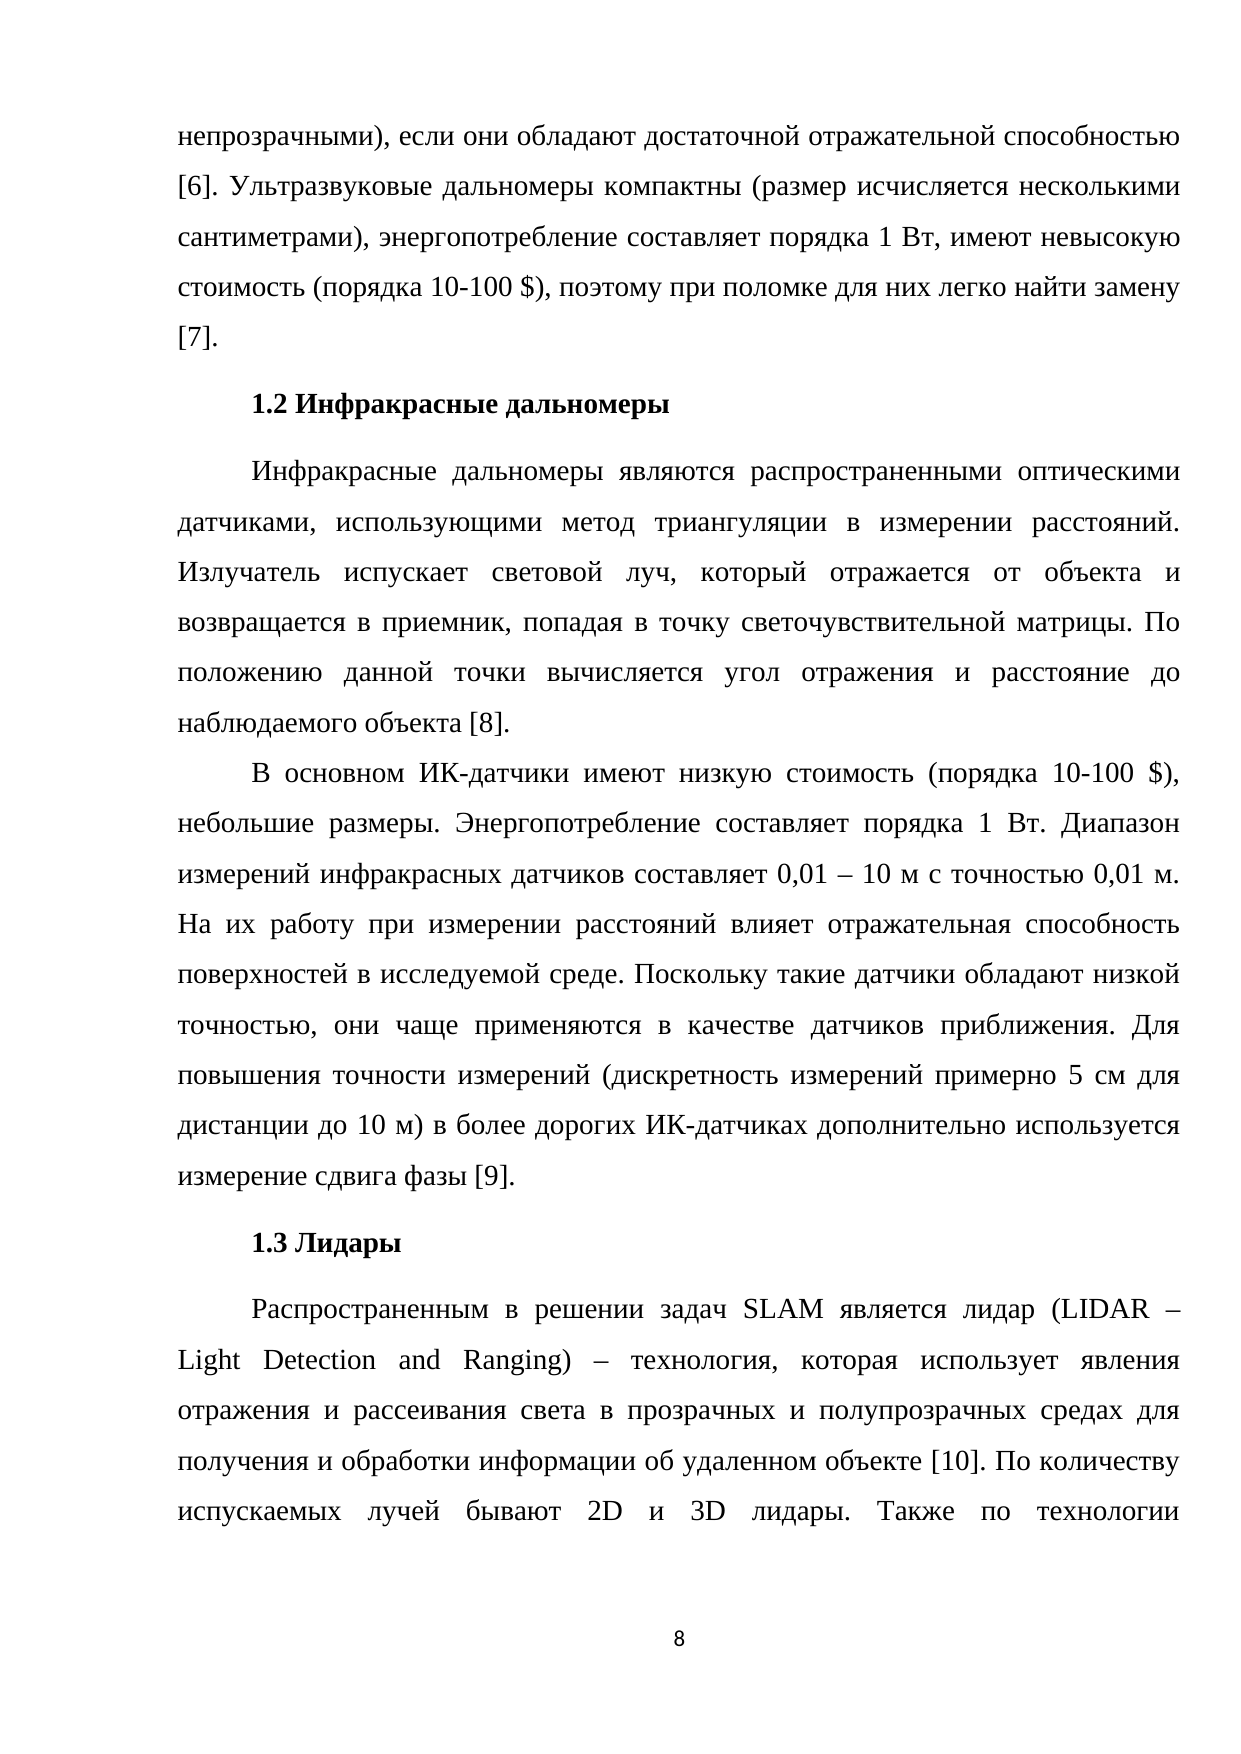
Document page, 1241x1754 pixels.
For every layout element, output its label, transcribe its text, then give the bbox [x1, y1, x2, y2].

text 1.3 Лидары [177, 1225, 1181, 1258]
text Распространенным в решении задач SLAM является лидар (LIDAR – Light Detection and Ranging) – технология, которая использует явления отражения и рассеивания света в прозрачных и полупрозрачных средах для получения и обработки информации об удаленном объекте [10]. По количеству испускаемых лучей бывают 2D и 3D лидары. Также по технологии [177, 1292, 1181, 1526]
text 1.2 Инфракрасные дальномеры [177, 386, 1181, 420]
text В основном ИК-датчики имеют низкую стоимость (порядка 10-100 $), небольшие размеры. Энергопотребление составляет порядка 1 Вт. Диапазон измерений инфракрасных датчиков составляет 0,01 – 10 м с точностью 0,01 м. На их работу при измерении расстояний влияет отражательная способность поверхностей в исследуемой среде. Поскольку такие датчики обладают низкой точностью, они чаще применяются в качестве датчиков приближения. Для повышения точности измерений (дискретность измерений примерно 5 см для дистанции до 10 м) в более дорогих ИК-датчиках дополнительно используется измерение сдвига фазы [9]. [177, 755, 1181, 1191]
text непрозрачными), если они обладают достаточной отражательной способностью [6]. Ультразвуковые дальномеры компактны (размер исчисляется несколькими сантиметрами), энергопотребление составляет порядка 1 Вт, имеют невысокую стоимость (порядка 10-100 $), поэтому при поломке для них легко найти замену [7]. [177, 118, 1181, 353]
text Инфракрасные дальномеры являются распространенными оптическими датчиками, использующими метод триангуляции в измерении расстояний. Излучатель испускает световой луч, который отражается от объекта и возвращается в приемник, попадая в точку светочувствительной матрицы. По положению данной точки вычисляется угол отражения и расстояние до наблюдаемого объекта [8]. [177, 453, 1181, 738]
